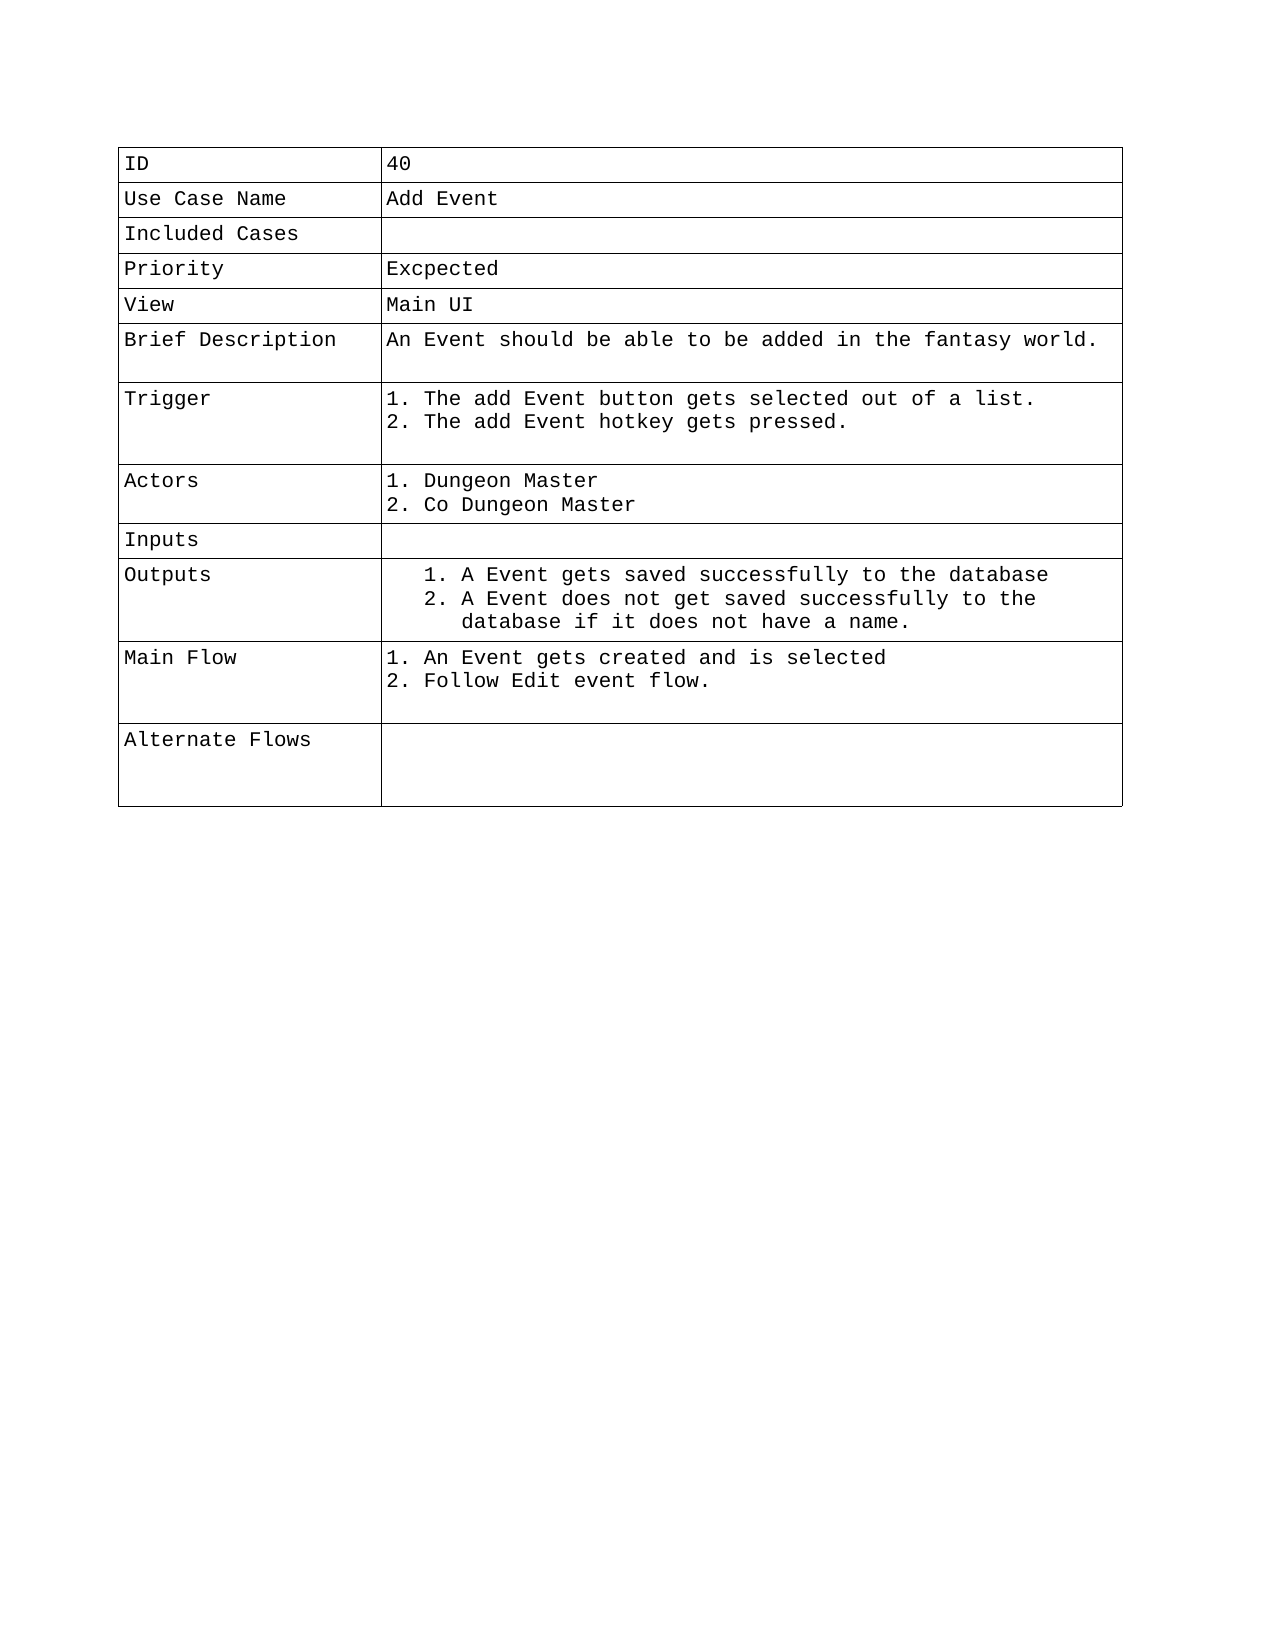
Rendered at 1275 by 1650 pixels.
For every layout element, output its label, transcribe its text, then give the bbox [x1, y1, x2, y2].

table_cell [382, 218, 1122, 252]
table_cell Outputs [119, 559, 381, 641]
table_cell 1. An Event gets created and is selected 2. Follow Edit event flow. [382, 642, 1122, 723]
table_cell Use Case Name [119, 183, 381, 217]
table_cell [382, 724, 1122, 806]
table_cell Main UI [382, 289, 1122, 323]
table_cell [382, 524, 1122, 558]
table_cell View [119, 289, 381, 323]
table_cell Included Cases [119, 218, 381, 252]
table_cell Trigger [119, 383, 381, 464]
table_cell Main Flow [119, 642, 381, 723]
table_header 40 [382, 148, 1122, 182]
table_header ID [119, 148, 381, 182]
table_cell 1. The add Event button gets selected out of a list. 2. The add Event hotkey gets pressed. [382, 383, 1122, 464]
table_cell Actors [119, 465, 381, 523]
table_cell Add Event [382, 183, 1122, 217]
table_cell Excpected [382, 254, 1122, 288]
table_cell Inputs [119, 524, 381, 558]
table_cell Priority [119, 254, 381, 288]
table_cell An Event should be able to be added in the fantasy world. [382, 324, 1122, 382]
table_cell A Event gets saved successfully to the database A Event does not get saved successfully to the database if it does not have a name. [382, 559, 1122, 641]
table_cell Alternate Flows [119, 724, 381, 806]
table_cell Brief Description [119, 324, 381, 382]
table_cell 1. Dungeon Master 2. Co Dungeon Master [382, 465, 1122, 523]
